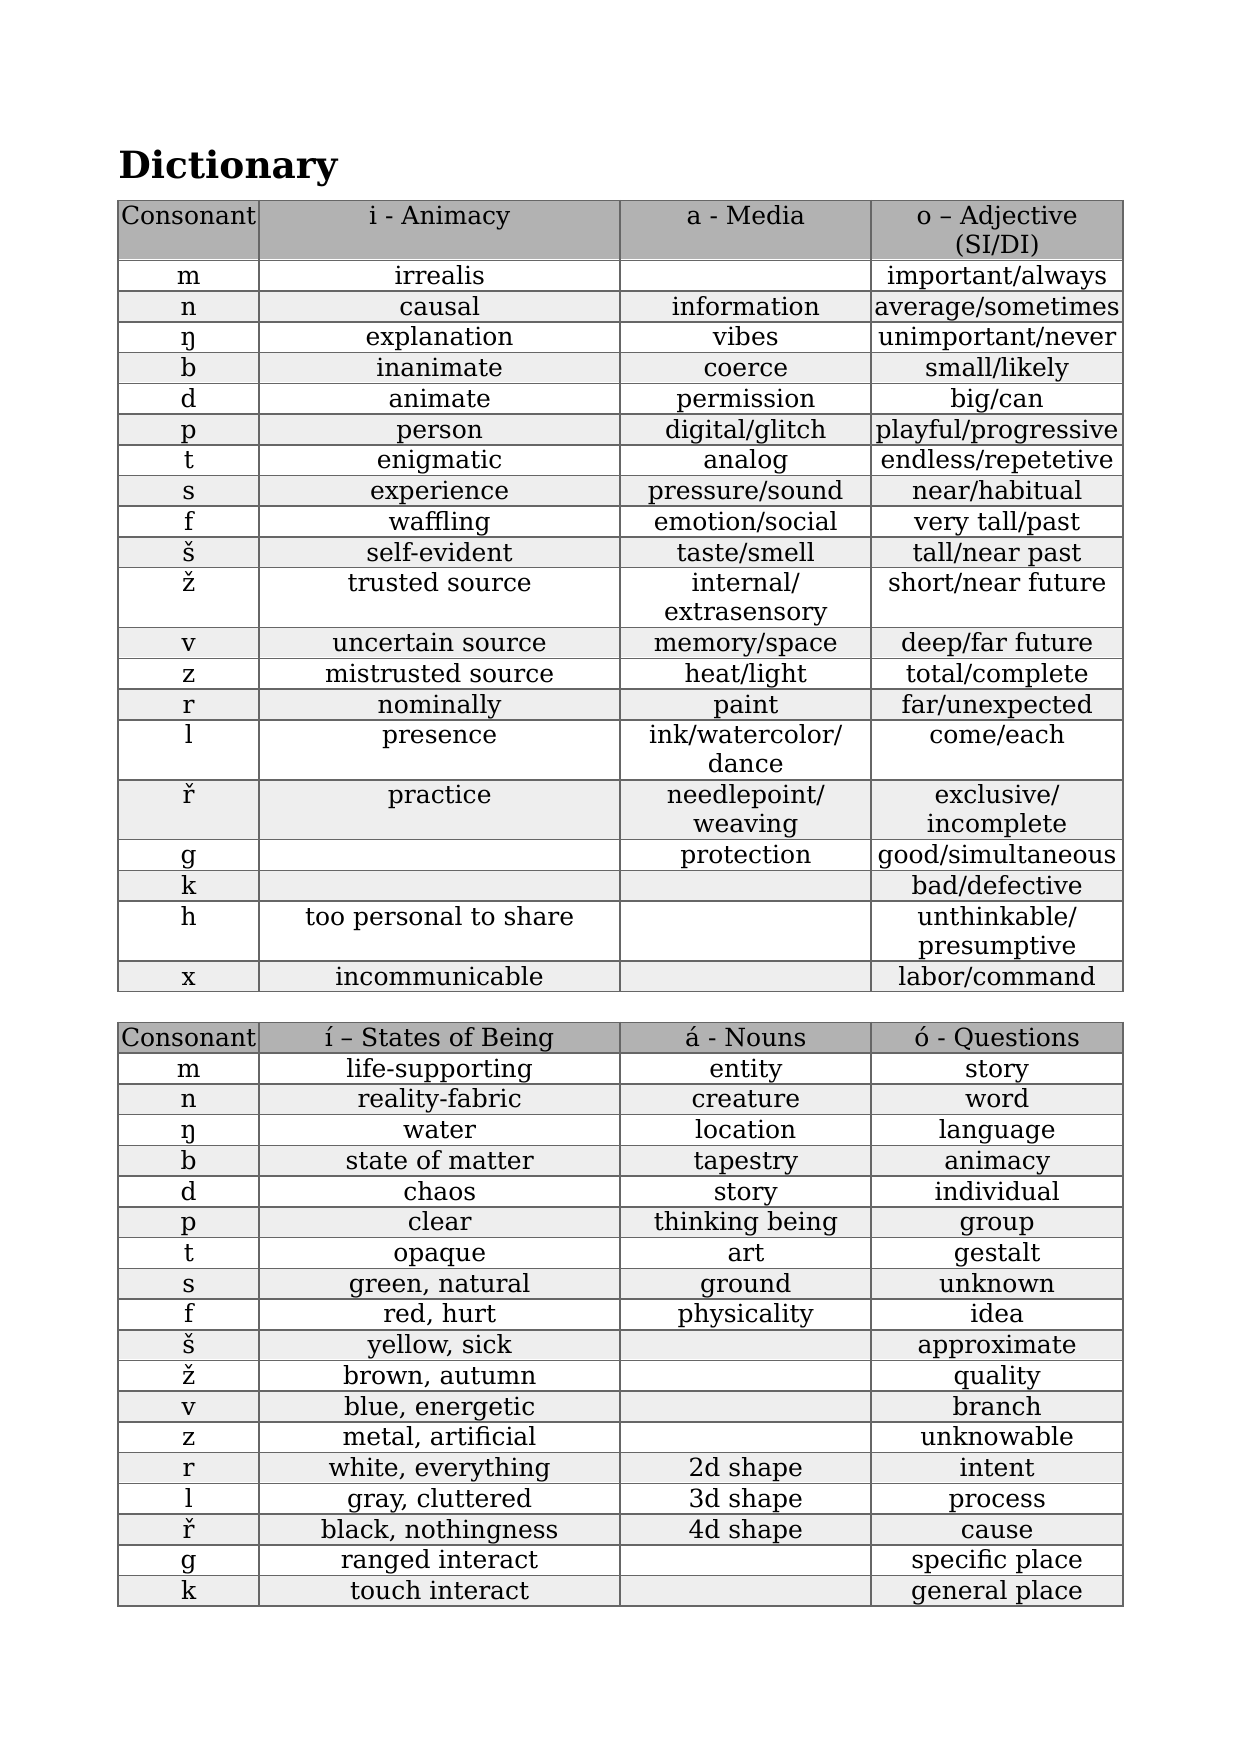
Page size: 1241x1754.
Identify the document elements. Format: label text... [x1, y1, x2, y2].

table_cell intent [872, 1453, 1122, 1482]
table_cell [621, 1423, 870, 1452]
table_cell irrealis [260, 261, 619, 290]
table_cell unknown [872, 1269, 1122, 1298]
table_cell ranged interact [260, 1546, 619, 1575]
table_cell paint [621, 690, 870, 719]
table_cell gray, cluttered [260, 1484, 619, 1513]
table_cell mistrusted source [260, 659, 619, 688]
table_cell ink/watercolor/dance [621, 721, 870, 779]
subtitle Dictionary [118, 143, 1122, 187]
table_cell [621, 1576, 870, 1605]
table_cell nominally [260, 690, 619, 719]
table_cell gestalt [872, 1238, 1122, 1267]
table_cell word [872, 1085, 1122, 1114]
table_cell important/always [872, 261, 1122, 290]
table_cell bad/defective [872, 871, 1122, 900]
table_cell incommunicable [260, 962, 619, 991]
table_cell physicality [621, 1300, 870, 1329]
table_cell 3d shape [621, 1484, 870, 1513]
table_cell near/habitual [872, 476, 1122, 505]
table_header á - Nouns [621, 1023, 870, 1052]
table_cell red, hurt [260, 1300, 619, 1329]
table_cell thinking being [621, 1208, 870, 1237]
table_cell tapestry [621, 1146, 870, 1175]
table_cell labor/command [872, 962, 1122, 991]
table_cell story [872, 1054, 1122, 1083]
table_cell unknowable [872, 1423, 1122, 1452]
table_cell trusted source [260, 568, 619, 627]
table_cell explanation [260, 323, 619, 352]
table_cell f [119, 1300, 258, 1329]
table_cell average/sometimes [872, 292, 1122, 321]
table_cell yellow, sick [260, 1331, 619, 1359]
table_cell chaos [260, 1177, 619, 1206]
table_cell š [119, 1331, 258, 1359]
table_cell v [119, 628, 258, 657]
table_cell h [119, 902, 258, 960]
table_cell idea [872, 1300, 1122, 1329]
table_cell emotion/social [621, 507, 870, 536]
table_cell presence [260, 721, 619, 779]
table_cell ž [119, 1361, 258, 1390]
table_cell r [119, 690, 258, 719]
table_cell s [119, 1269, 258, 1298]
table_cell unthinkable/presumptive [872, 902, 1122, 960]
table_cell small/likely [872, 353, 1122, 382]
table_cell location [621, 1115, 870, 1144]
table_cell experience [260, 476, 619, 505]
table_cell ř [119, 781, 258, 839]
table_cell 4d shape [621, 1515, 870, 1544]
table_cell language [872, 1115, 1122, 1144]
table_cell permission [621, 384, 870, 413]
table_cell g [119, 840, 258, 869]
table_cell enigmatic [260, 446, 619, 475]
table_cell m [119, 261, 258, 290]
table_cell pressure/sound [621, 476, 870, 505]
table_cell clear [260, 1208, 619, 1237]
table_cell approximate [872, 1331, 1122, 1359]
table_cell short/near future [872, 568, 1122, 627]
table_cell p [119, 1208, 258, 1237]
table_cell quality [872, 1361, 1122, 1390]
table_cell b [119, 353, 258, 382]
table_cell reality-fabric [260, 1085, 619, 1114]
table_cell person [260, 415, 619, 444]
table_cell story [621, 1177, 870, 1206]
table_cell deep/far future [872, 628, 1122, 657]
table_cell [621, 1392, 870, 1421]
table_cell too personal to share [260, 902, 619, 960]
table_cell good/simultaneous [872, 840, 1122, 869]
table_header a - Media [621, 201, 870, 259]
table_header ó - Questions [872, 1023, 1122, 1052]
table_cell [621, 962, 870, 991]
table_cell ž [119, 568, 258, 627]
table_cell water [260, 1115, 619, 1144]
table_cell d [119, 384, 258, 413]
table_cell art [621, 1238, 870, 1267]
table_cell individual [872, 1177, 1122, 1206]
table_cell analog [621, 446, 870, 475]
table_cell [621, 1546, 870, 1575]
table_cell big/can [872, 384, 1122, 413]
table_cell blue, energetic [260, 1392, 619, 1421]
table_cell needlepoint/weaving [621, 781, 870, 839]
table_cell opaque [260, 1238, 619, 1267]
table_cell very tall/past [872, 507, 1122, 536]
table_cell touch interact [260, 1576, 619, 1605]
table_cell metal, artificial [260, 1423, 619, 1452]
table_cell z [119, 1423, 258, 1452]
table_cell v [119, 1392, 258, 1421]
table_cell come/each [872, 721, 1122, 779]
table_header o – Adjective (SI/DI) [872, 201, 1122, 259]
table_cell f [119, 507, 258, 536]
table_cell process [872, 1484, 1122, 1513]
table_cell inanimate [260, 353, 619, 382]
table_cell d [119, 1177, 258, 1206]
table_cell exclusive/incomplete [872, 781, 1122, 839]
table_cell waffling [260, 507, 619, 536]
table_cell general place [872, 1576, 1122, 1605]
table_cell ground [621, 1269, 870, 1298]
table_cell t [119, 446, 258, 475]
table_cell n [119, 292, 258, 321]
table_header i - Animacy [260, 201, 619, 259]
table_cell taste/smell [621, 538, 870, 567]
table_cell uncertain source [260, 628, 619, 657]
table_cell information [621, 292, 870, 321]
table_cell [621, 871, 870, 900]
table_cell ŋ [119, 1115, 258, 1144]
table_cell green, natural [260, 1269, 619, 1298]
table_cell vibes [621, 323, 870, 352]
table_cell state of matter [260, 1146, 619, 1175]
table_cell heat/light [621, 659, 870, 688]
table_cell k [119, 1576, 258, 1605]
table_cell cause [872, 1515, 1122, 1544]
table_cell n [119, 1085, 258, 1114]
table_cell [621, 1361, 870, 1390]
table_cell s [119, 476, 258, 505]
table_header í – States of Being [260, 1023, 619, 1052]
table_cell g [119, 1546, 258, 1575]
table_cell entity [621, 1054, 870, 1083]
table_cell l [119, 721, 258, 779]
table_cell playful/progressive [872, 415, 1122, 444]
table_cell [621, 261, 870, 290]
table_cell x [119, 962, 258, 991]
table_cell unimportant/never [872, 323, 1122, 352]
table_cell p [119, 415, 258, 444]
table_cell life-supporting [260, 1054, 619, 1083]
table_cell endless/repetetive [872, 446, 1122, 475]
table_cell far/unexpected [872, 690, 1122, 719]
table_cell r [119, 1453, 258, 1482]
table_cell memory/space [621, 628, 870, 657]
table_cell b [119, 1146, 258, 1175]
table_cell [260, 840, 619, 869]
table_cell 2d shape [621, 1453, 870, 1482]
table_cell protection [621, 840, 870, 869]
table_cell brown, autumn [260, 1361, 619, 1390]
table_cell tall/near past [872, 538, 1122, 567]
table_cell animacy [872, 1146, 1122, 1175]
table_cell t [119, 1238, 258, 1267]
table_cell white, everything [260, 1453, 619, 1482]
table_cell causal [260, 292, 619, 321]
table_cell š [119, 538, 258, 567]
table_cell [260, 871, 619, 900]
table_cell specific place [872, 1546, 1122, 1575]
table_cell black, nothingness [260, 1515, 619, 1544]
table_cell creature [621, 1085, 870, 1114]
table_cell z [119, 659, 258, 688]
table_cell m [119, 1054, 258, 1083]
table_header Consonant [119, 201, 258, 259]
table_header Consonant [119, 1023, 258, 1052]
table_cell group [872, 1208, 1122, 1237]
table_cell coerce [621, 353, 870, 382]
table_cell l [119, 1484, 258, 1513]
table_cell digital/glitch [621, 415, 870, 444]
table_cell internal/extrasensory [621, 568, 870, 627]
table_cell branch [872, 1392, 1122, 1421]
table_cell [621, 1331, 870, 1359]
table_cell animate [260, 384, 619, 413]
table_cell self-evident [260, 538, 619, 567]
table_cell [621, 902, 870, 960]
table_cell k [119, 871, 258, 900]
table_cell practice [260, 781, 619, 839]
table_cell total/complete [872, 659, 1122, 688]
table_cell ř [119, 1515, 258, 1544]
table_cell ŋ [119, 323, 258, 352]
